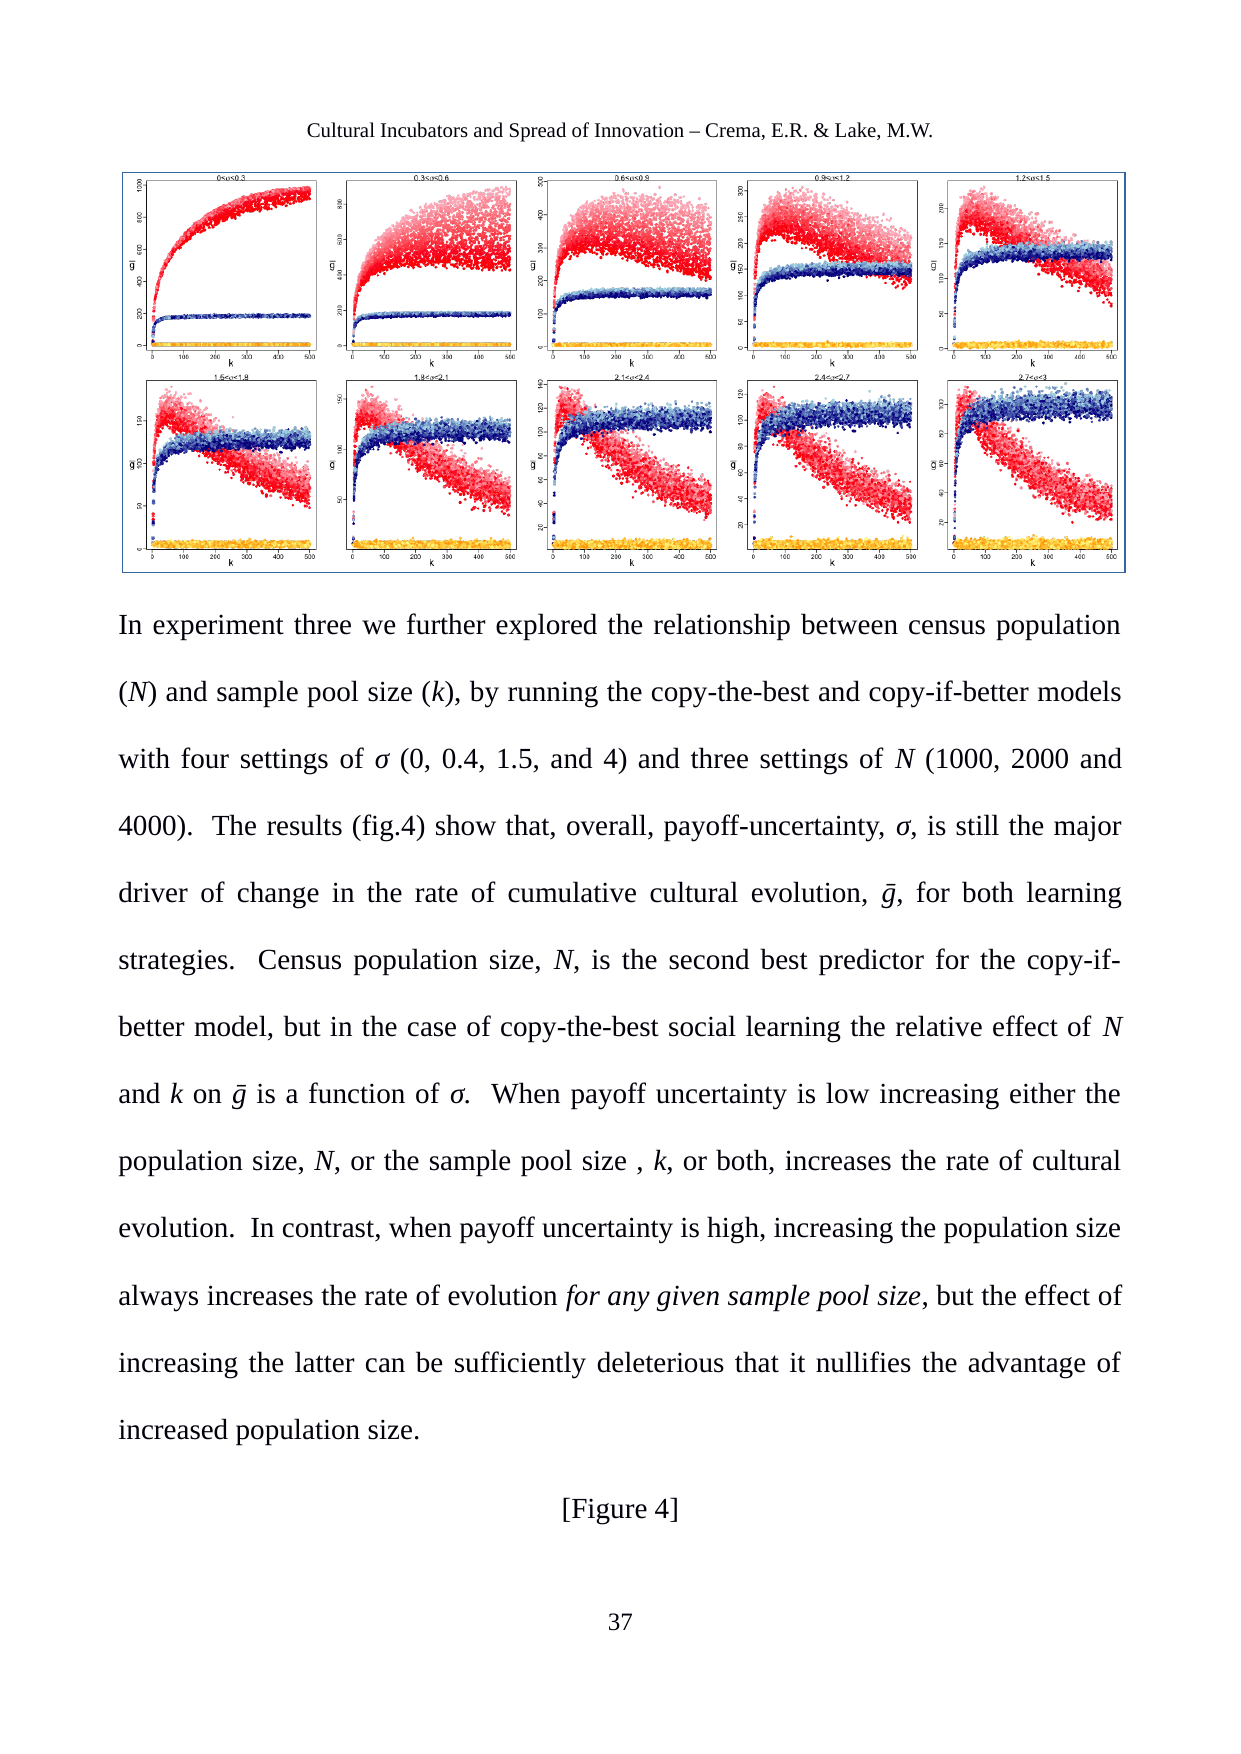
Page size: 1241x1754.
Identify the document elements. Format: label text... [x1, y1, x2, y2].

picture [123, 173, 1124, 572]
text In experiment three we further explored the relationship between census population (N) and sample pool size (k), by running the copy-the-best and copy-if-better models with four settings of σ (0, 0.4, 1.5, and 4) and three settings of N (1000, 2000 and 4000). The results (fig.4) show that, overall, payoff-uncertainty, σ, is still the major driver of change in the rate of cumulative cultural evolution, ḡ, for both learning strategies. Census population size, N, is the second best predictor for the copy-if-better model, but in the case of copy-the-best social learning the relative effect of N and k on ḡ is a function of σ. When payoff uncertainty is low increasing either the population size, N, or the sample pool size , k, or both, increases the rate of cultural evolution. In contrast, when payoff uncertainty is high, increasing the population size always increases the rate of evolution for any given sample pool size, but the effect of increasing the latter can be sufficiently deleterious that it nullifies the advantage of increased population size. [118, 172, 1122, 1445]
text [Figure 4] [118, 1491, 1122, 1525]
